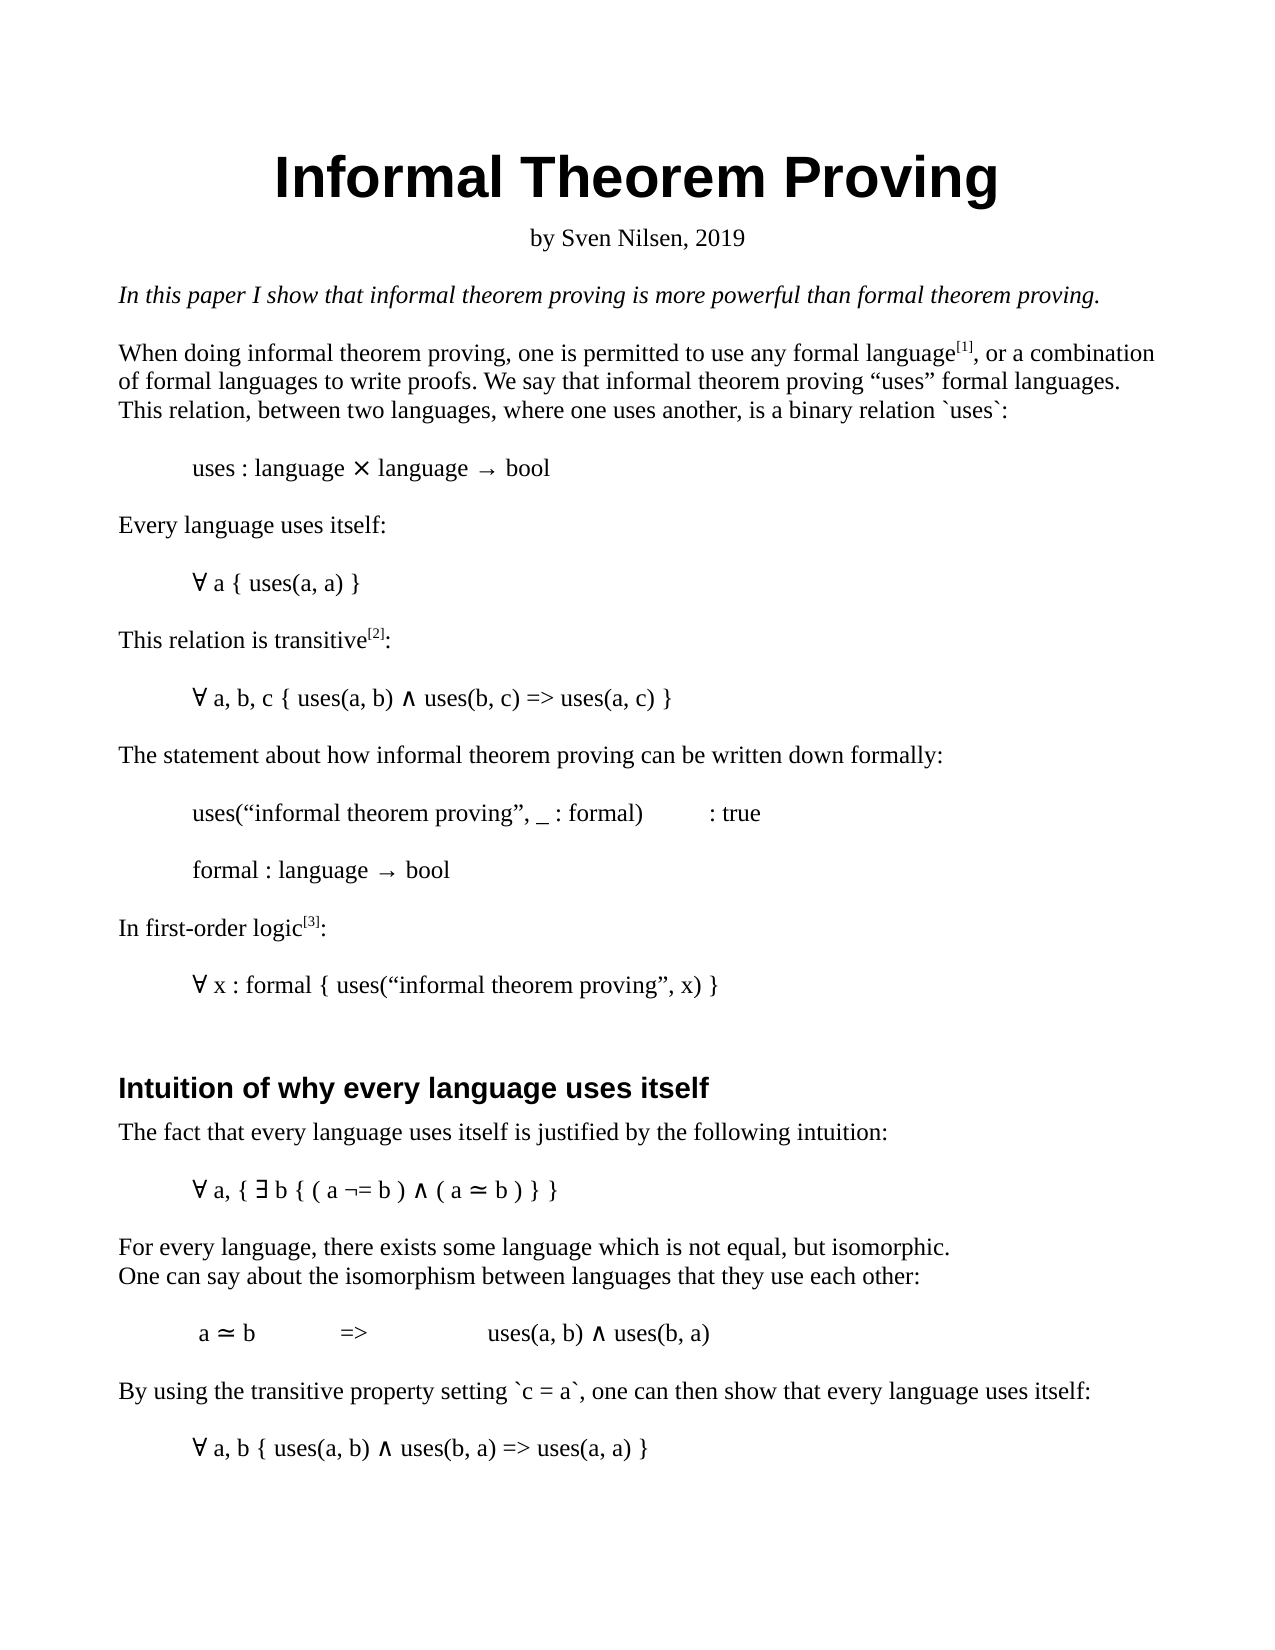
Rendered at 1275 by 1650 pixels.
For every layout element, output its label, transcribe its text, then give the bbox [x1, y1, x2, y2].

text ∀ a, b, c { uses(a, b) ∧ uses(b, c) => uses(a, c) } [118, 683, 1157, 711]
text This relation is transitive[2]: [118, 625, 1157, 654]
text The fact that every language uses itself is justified by the following intuition: [118, 1117, 1157, 1146]
text Every language uses itself: [118, 510, 1157, 539]
text In this paper I show that informal theorem proving is more powerful than formal theorem proving. [118, 280, 1157, 309]
text uses(“informal theorem proving”, _ : formal) : true [118, 798, 1157, 826]
text ∀ a, { ∃ b { ( a ¬= b ) ∧ ( a ≃ b ) } } [118, 1175, 1157, 1203]
text a ≃ b => uses(a, b) ∧ uses(b, a) [118, 1318, 1157, 1347]
text In first-order logic[3]: [118, 913, 1157, 941]
subtitle Intuition of why every language uses itself [118, 1071, 1157, 1105]
text For every language, there exists some language which is not equal, but isomorphic. [118, 1232, 1157, 1261]
text ∀ a { uses(a, a) } [118, 568, 1157, 596]
text By using the transitive property setting `c = a`, one can then show that every language uses itself: [118, 1376, 1157, 1405]
text The statement about how informal theorem proving can be written down formally: [118, 740, 1157, 769]
text ∀ a, b { uses(a, b) ∧ uses(b, a) => uses(a, a) } [118, 1433, 1157, 1462]
text uses : language ⨯ language → bool [118, 453, 1157, 481]
text One can say about the isomorphism between languages that they use each other: [118, 1261, 1157, 1290]
title Informal Theorem Proving [118, 143, 1157, 210]
text When doing informal theorem proving, one is permitted to use any formal language[1], or a combination of formal languages to write proofs. We say that informal theorem proving “uses” formal languages. This relation, between two languages, where one uses another, is a binary relation `uses`: [118, 338, 1157, 424]
text ∀ x : formal { uses(“informal theorem proving”, x) } [118, 970, 1157, 999]
text by Sven Nilsen, 2019 [118, 223, 1157, 251]
text formal : language → bool [118, 855, 1157, 884]
